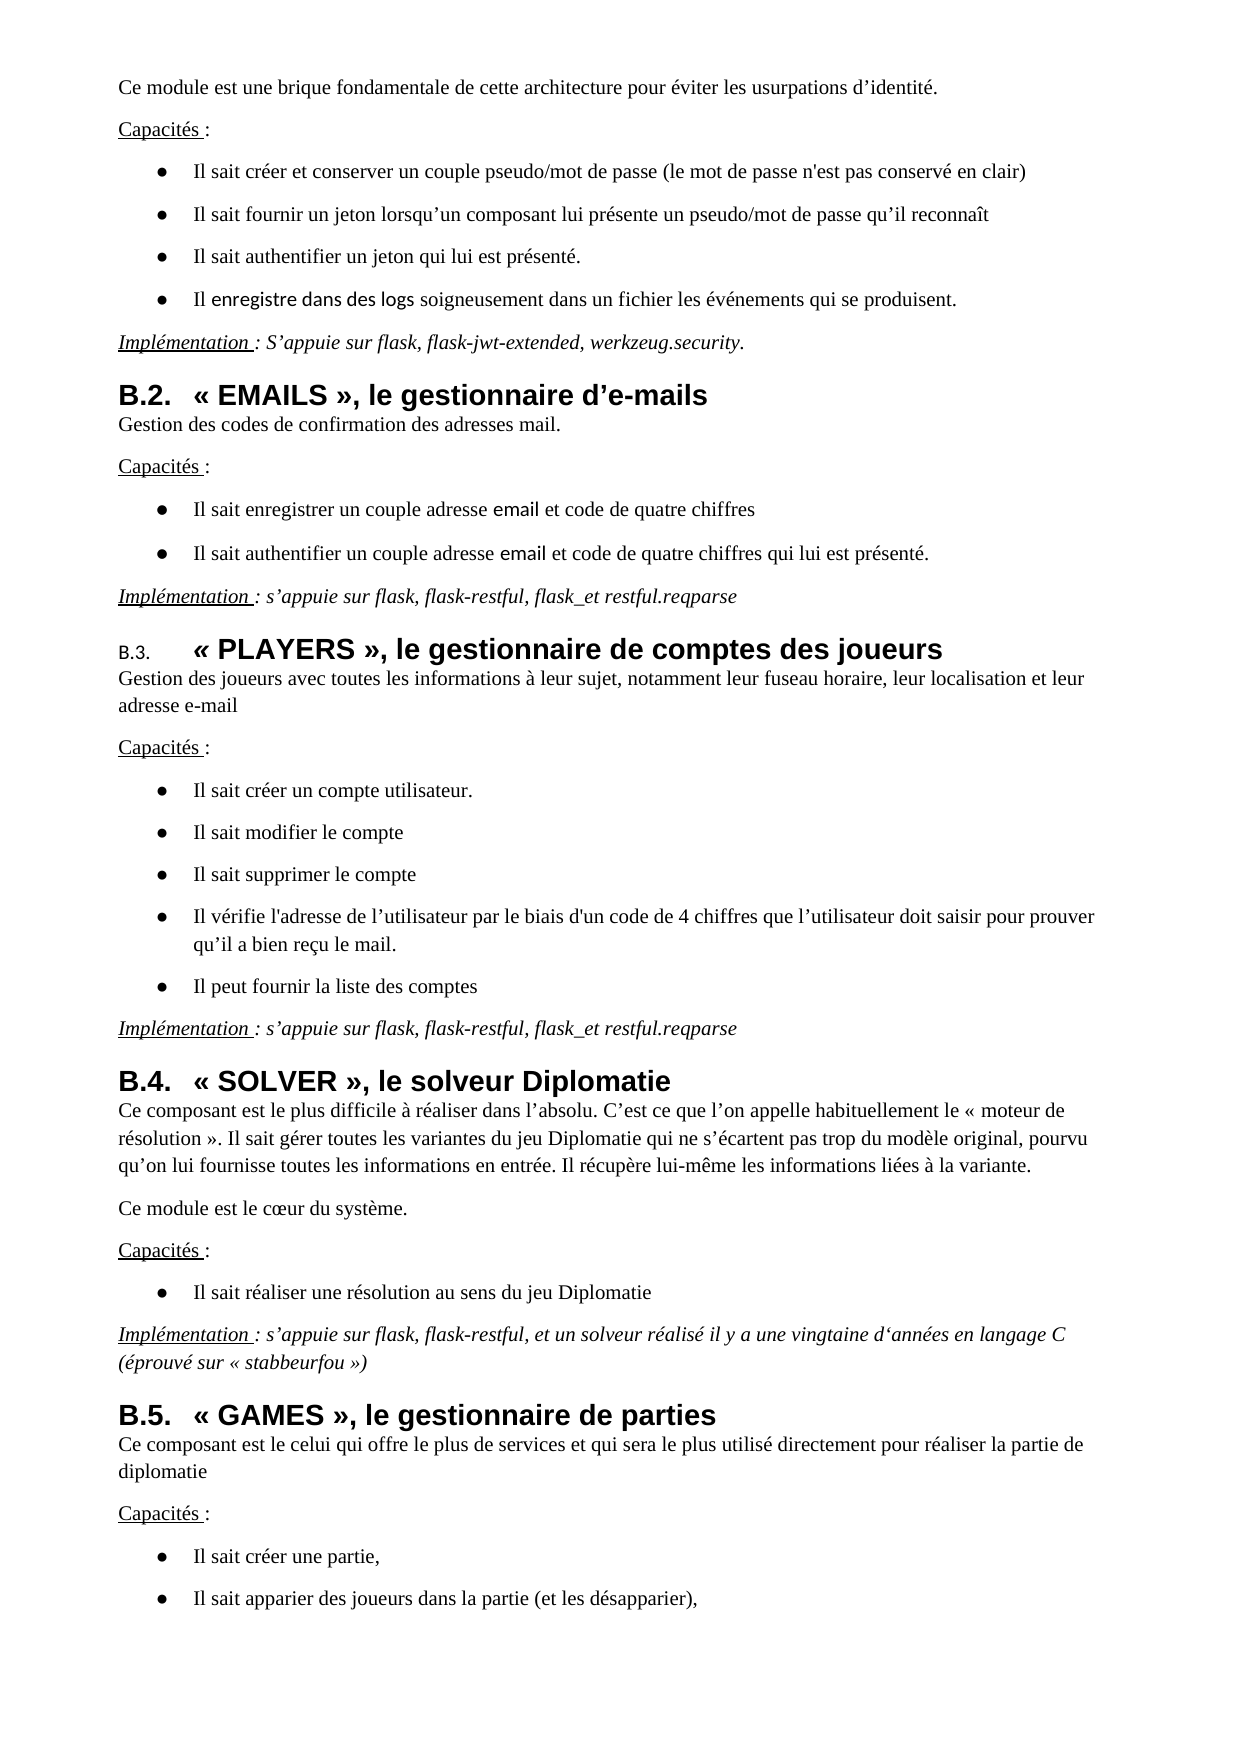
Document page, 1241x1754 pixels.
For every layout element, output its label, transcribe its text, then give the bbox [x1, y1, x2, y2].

list « GAMES », le gestionnaire de parties [118, 1398, 1122, 1432]
text Implémentation : s’appuie sur flask, flask-restful, et un solveur réalisé il y a une vingtaine d‘années en langage C (éprouvé sur « stabbeurfou ») [118, 1322, 1122, 1374]
text Implémentation : S’appuie sur flask, flask-jwt-extended, werkzeug.security. [118, 330, 1122, 354]
text Gestion des joueurs avec toutes les informations à leur sujet, notamment leur fuseau horaire, leur localisation et leur adresse e-mail [118, 666, 1122, 717]
text Capacités : [118, 735, 1122, 759]
list Il sait apparier des joueurs dans la partie (et les désapparier), [156, 1586, 1122, 1610]
list « PLAYERS », le gestionnaire de comptes des joueurs [118, 632, 1122, 666]
text Capacités : [118, 454, 1122, 478]
list Il sait fournir un jeton lorsqu’un composant lui présente un pseudo/mot de passe qu’il reconnaît [156, 202, 1122, 226]
list Il sait enregistrer un couple adresse email et code de quatre chiffres [156, 496, 1122, 521]
list « EMAILS », le gestionnaire d’e-mails [118, 378, 1122, 412]
list Il sait réaliser une résolution au sens du jeu Diplomatie [156, 1280, 1122, 1304]
list Il sait modifier le compte [156, 820, 1122, 844]
text Ce composant est le celui qui offre le plus de services et qui sera le plus utilisé directement pour réaliser la partie de diplomatie [118, 1432, 1122, 1483]
list Il sait créer une partie, [156, 1543, 1122, 1568]
list Il sait authentifier un jeton qui lui est présenté. [156, 244, 1122, 268]
list « SOLVER », le solveur Diplomatie [118, 1064, 1122, 1098]
text Capacités : [118, 1238, 1122, 1262]
list Il peut fournir la liste des comptes [156, 974, 1122, 998]
text Capacités : [118, 1501, 1122, 1525]
list Il enregistre dans des logs soigneusement dans un fichier les événements qui se produisent. [156, 286, 1122, 311]
text Ce module est une brique fondamentale de cette architecture pour éviter les usurpations d’identité. [118, 75, 1122, 99]
text Capacités : [118, 117, 1122, 141]
text Gestion des codes de confirmation des adresses mail. [118, 412, 1122, 436]
list Il sait supprimer le compte [156, 862, 1122, 886]
list Il sait authentifier un couple adresse email et code de quatre chiffres qui lui est présenté. [156, 540, 1122, 565]
list Il vérifie l'adresse de l’utilisateur par le biais d'un code de 4 chiffres que l’utilisateur doit saisir pour prouver qu’il a bien reçu le mail. [156, 904, 1122, 956]
list Il sait créer et conserver un couple pseudo/mot de passe (le mot de passe n'est pas conservé en clair) [156, 159, 1122, 183]
list Il sait créer un compte utilisateur. [156, 777, 1122, 802]
text Ce module est le cœur du système. [118, 1195, 1122, 1219]
text Implémentation : s’appuie sur flask, flask-restful, flask_et restful.reqparse [118, 1016, 1122, 1040]
text Implémentation : s’appuie sur flask, flask-restful, flask_et restful.reqparse [118, 583, 1122, 608]
text Ce composant est le plus difficile à réaliser dans l’absolu. C’est ce que l’on appelle habituellement le « moteur de résolution ». Il sait gérer toutes les variantes du jeu Diplomatie qui ne s’écartent pas trop du modèle original, pourvu qu’on lui fournisse toutes les informations en entrée. Il récupère lui-même les informations liées à la variante. [118, 1098, 1122, 1177]
